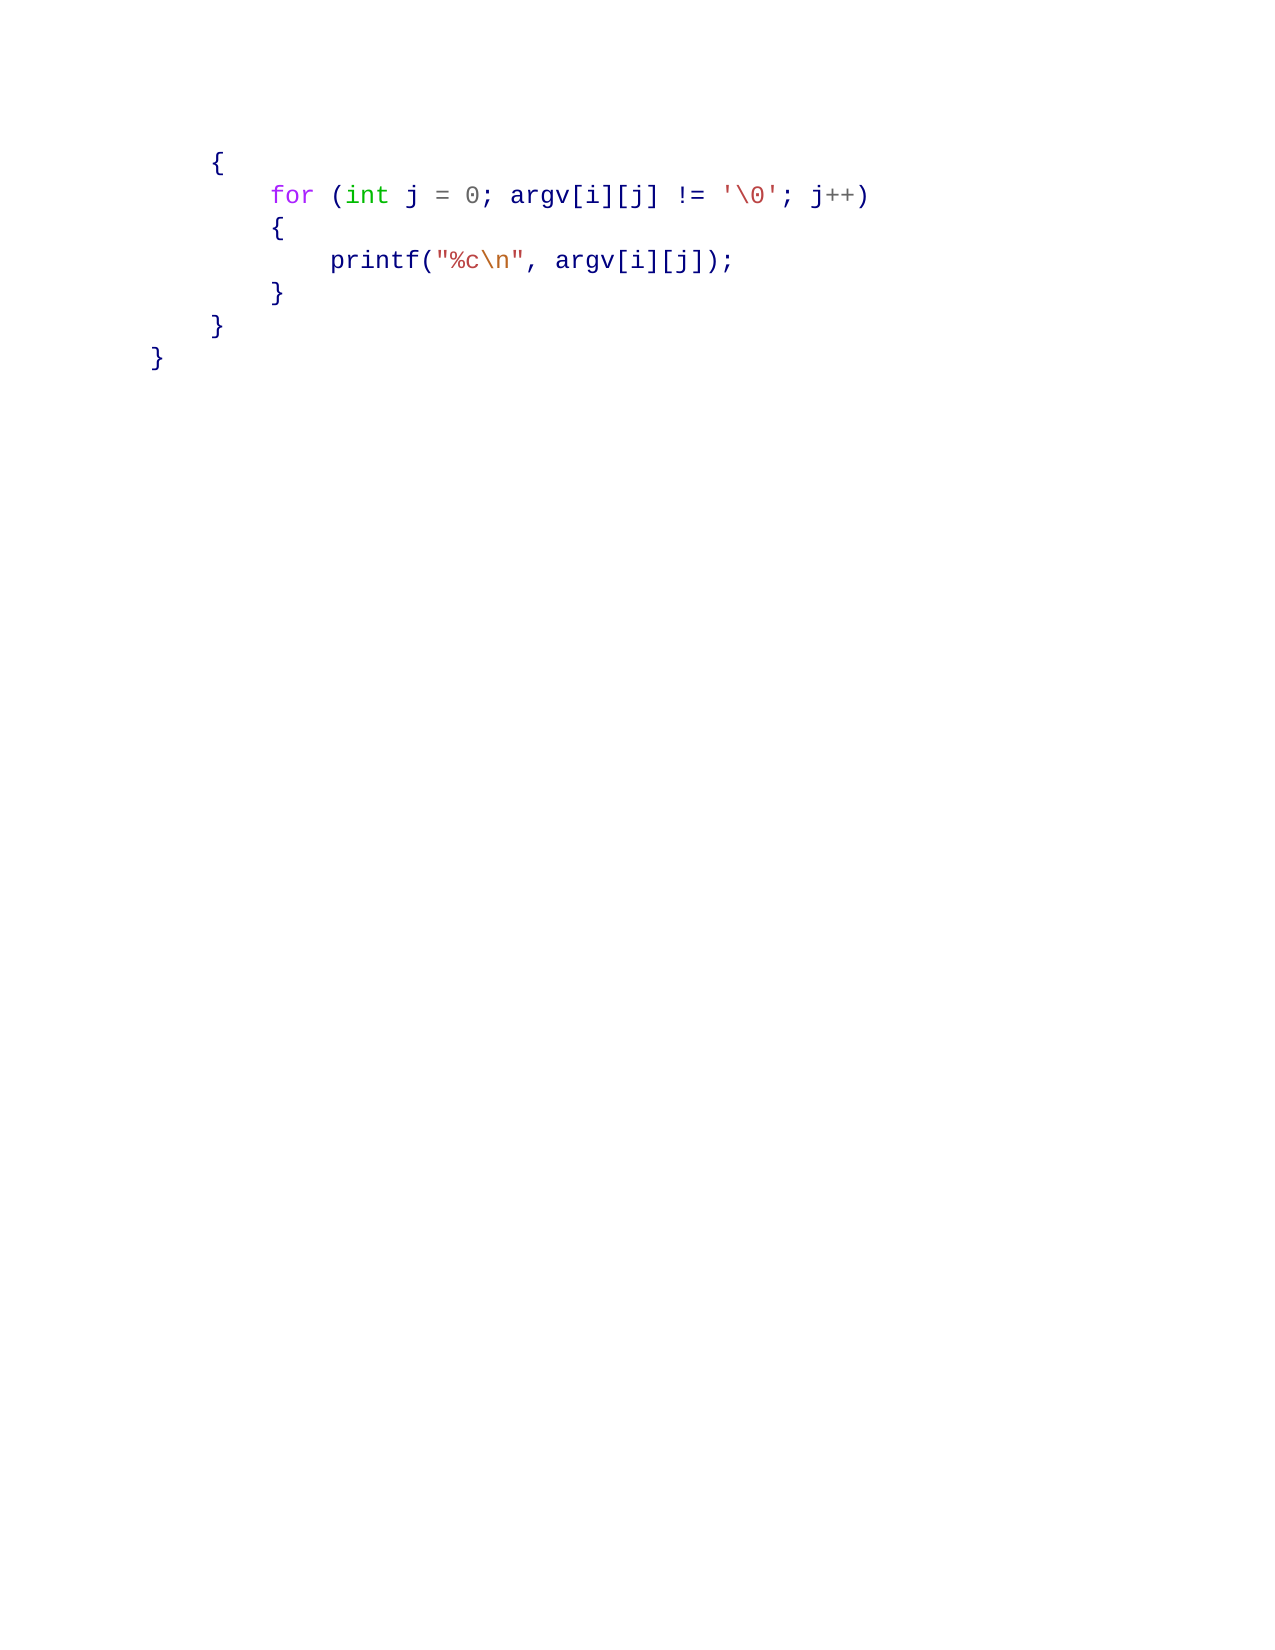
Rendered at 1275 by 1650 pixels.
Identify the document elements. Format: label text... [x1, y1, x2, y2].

text { for (int j = 0; argv[i][j] != '\0'; j++) { printf("%c\n", argv[i][j]); } } } [150, 150, 1125, 373]
